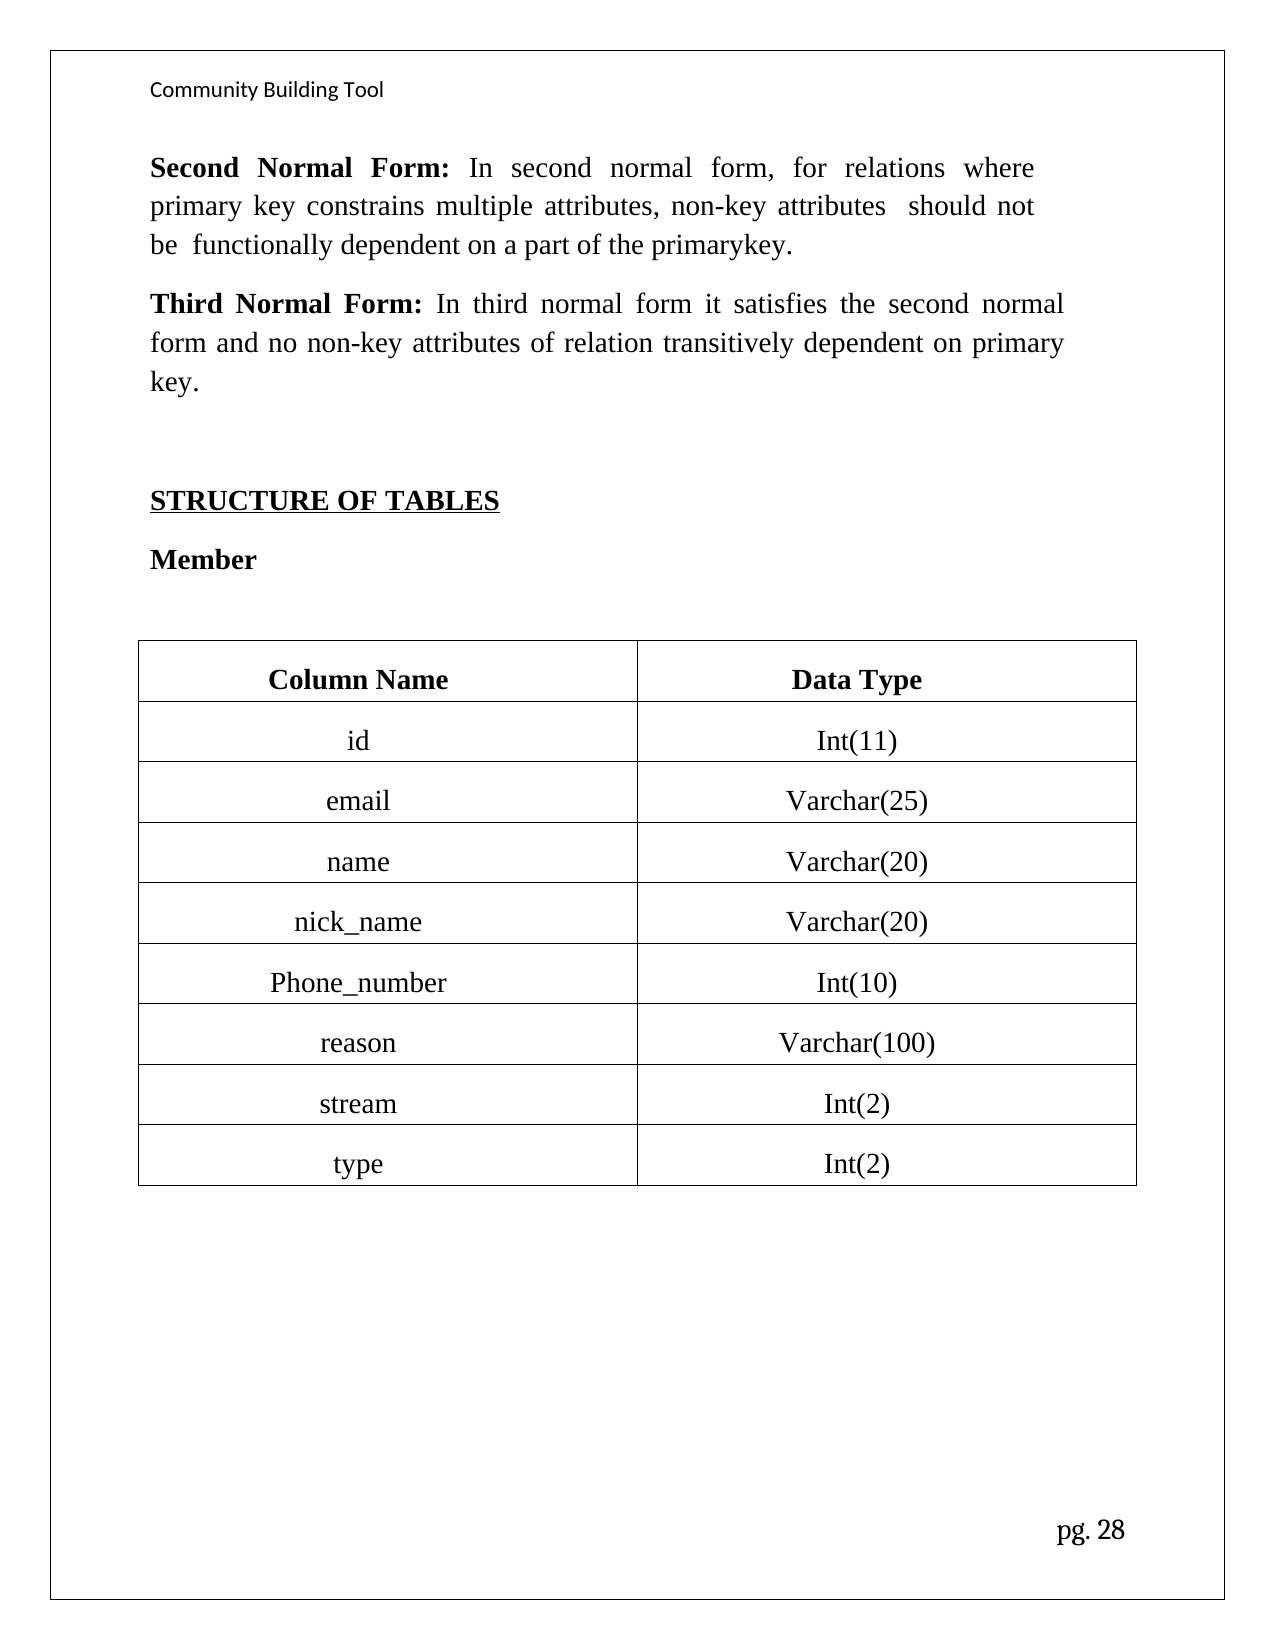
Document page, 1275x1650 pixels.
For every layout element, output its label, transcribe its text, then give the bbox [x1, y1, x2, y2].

table_cell stream [139, 1065, 637, 1124]
table_header Data Type [638, 641, 1136, 701]
table_cell reason [139, 1004, 637, 1064]
text Third Normal Form: In third normal form it satisfies the second normal form and no non-key attributes of relation transitively dependent on primary key. [150, 287, 1065, 397]
table_cell email [139, 762, 637, 822]
text Second Normal Form: In second normal form, for relations where primary key constrains multiple attributes, non-key attributes should not be functionally dependent on a part of the primarykey. [150, 150, 1035, 261]
table_cell type [139, 1125, 637, 1185]
table_header Column Name [139, 641, 637, 701]
text Member [150, 542, 1065, 576]
table_cell Int(2) [638, 1125, 1136, 1185]
table_cell Int(10) [638, 944, 1136, 1003]
table_cell Varchar(25) [638, 762, 1136, 822]
text STRUCTURE OF TABLES [150, 483, 1065, 516]
table_cell Varchar(20) [638, 823, 1136, 882]
table_cell Int(2) [638, 1065, 1136, 1124]
table_cell Int(11) [638, 702, 1136, 761]
table_cell Phone_number [139, 944, 637, 1003]
table_cell name [139, 823, 637, 882]
table_cell Varchar(100) [638, 1004, 1136, 1064]
table_cell Varchar(20) [638, 883, 1136, 943]
table_cell id [139, 702, 637, 761]
table_cell nick_name [139, 883, 637, 943]
